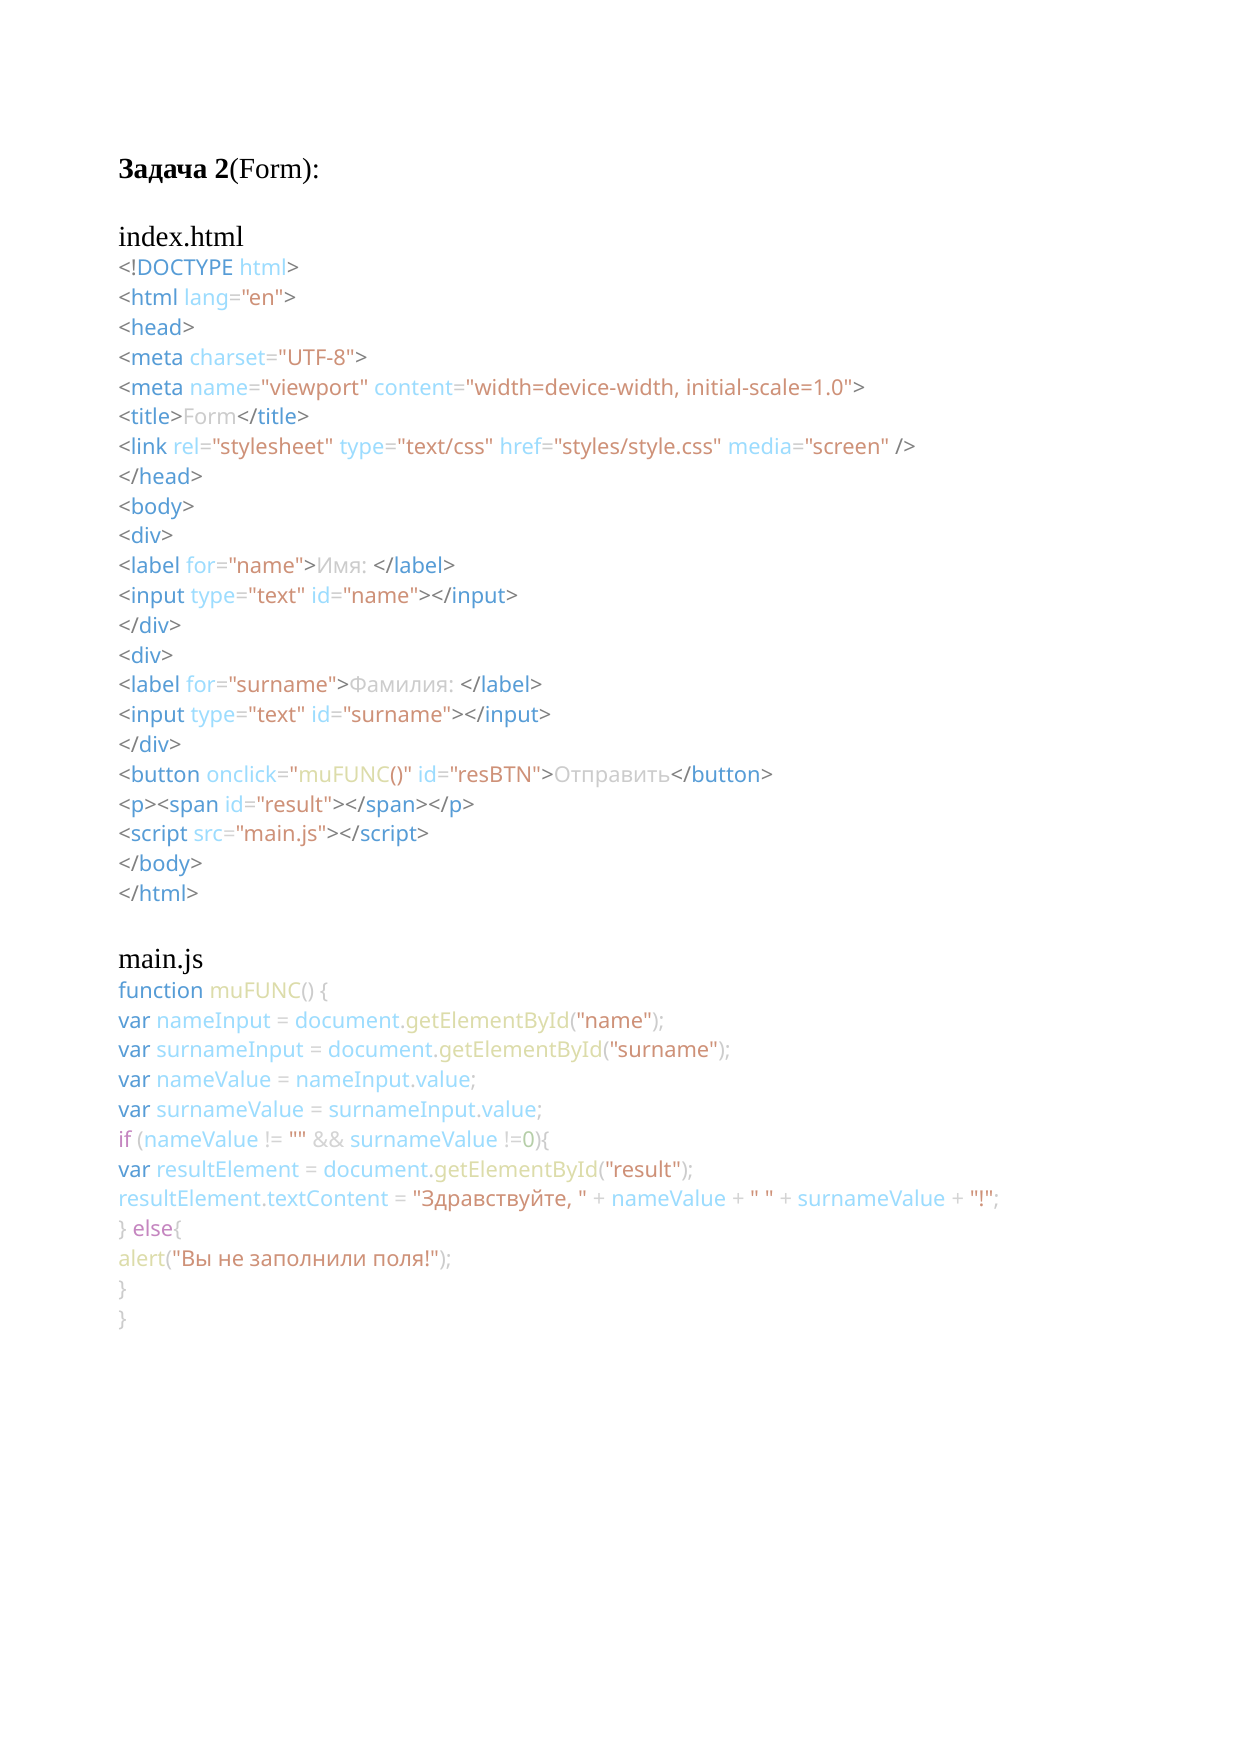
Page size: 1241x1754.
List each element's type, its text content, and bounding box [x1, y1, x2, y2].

text var resultElement = document.getElementById("result"); [118, 1153, 1122, 1183]
text <p><span id="result"></span></p> [118, 788, 1122, 818]
text </div> [118, 610, 1122, 639]
text <script src="main.js"></script> [118, 818, 1122, 848]
text var surnameValue = surnameInput.value; [118, 1094, 1122, 1124]
text <input type="text" id="name"></input> [118, 580, 1122, 610]
text <title>Form</title> [118, 401, 1122, 431]
text <head> [118, 312, 1122, 342]
text </head> [118, 461, 1122, 491]
text } [118, 1273, 1122, 1302]
text alert("Вы не заполнили поля!"); [118, 1243, 1122, 1273]
text <label for="surname">Фамилия: </label> [118, 669, 1122, 699]
text <html lang="en"> [118, 282, 1122, 312]
text } [118, 1302, 1122, 1332]
text <div> [118, 639, 1122, 669]
text <!DOCTYPE html> [118, 252, 1122, 282]
text <label for="name">Имя: </label> [118, 550, 1122, 580]
text <button onclick="muFUNC()" id="resBTN">Отправить</button> [118, 759, 1122, 788]
text <link rel="stylesheet" type="text/css" href="styles/style.css" media="screen" /> [118, 431, 1122, 461]
text var surnameInput = document.getElementById("surname"); [118, 1034, 1122, 1064]
text } else{ [118, 1213, 1122, 1243]
text var nameInput = document.getElementById("name"); [118, 1004, 1122, 1034]
text <body> [118, 491, 1122, 520]
text if (nameValue != "" && surnameValue !=0){ [118, 1124, 1122, 1153]
text Задача 2(Form): [118, 152, 1122, 185]
text resultElement.textContent = "Здравствуйте, " + nameValue + " " + surnameValue + "!"; [118, 1183, 1122, 1213]
text </body> [118, 848, 1122, 878]
text </div> [118, 729, 1122, 759]
text <div> [118, 520, 1122, 550]
text var nameValue = nameInput.value; [118, 1064, 1122, 1094]
text </html> [118, 878, 1122, 908]
text main.js function muFUNC() { [118, 941, 1122, 1004]
text <meta charset="UTF-8"> [118, 342, 1122, 371]
text index.html [118, 219, 1122, 252]
text <input type="text" id="surname"></input> [118, 699, 1122, 729]
text <meta name="viewport" content="width=device-width, initial-scale=1.0"> [118, 371, 1122, 401]
